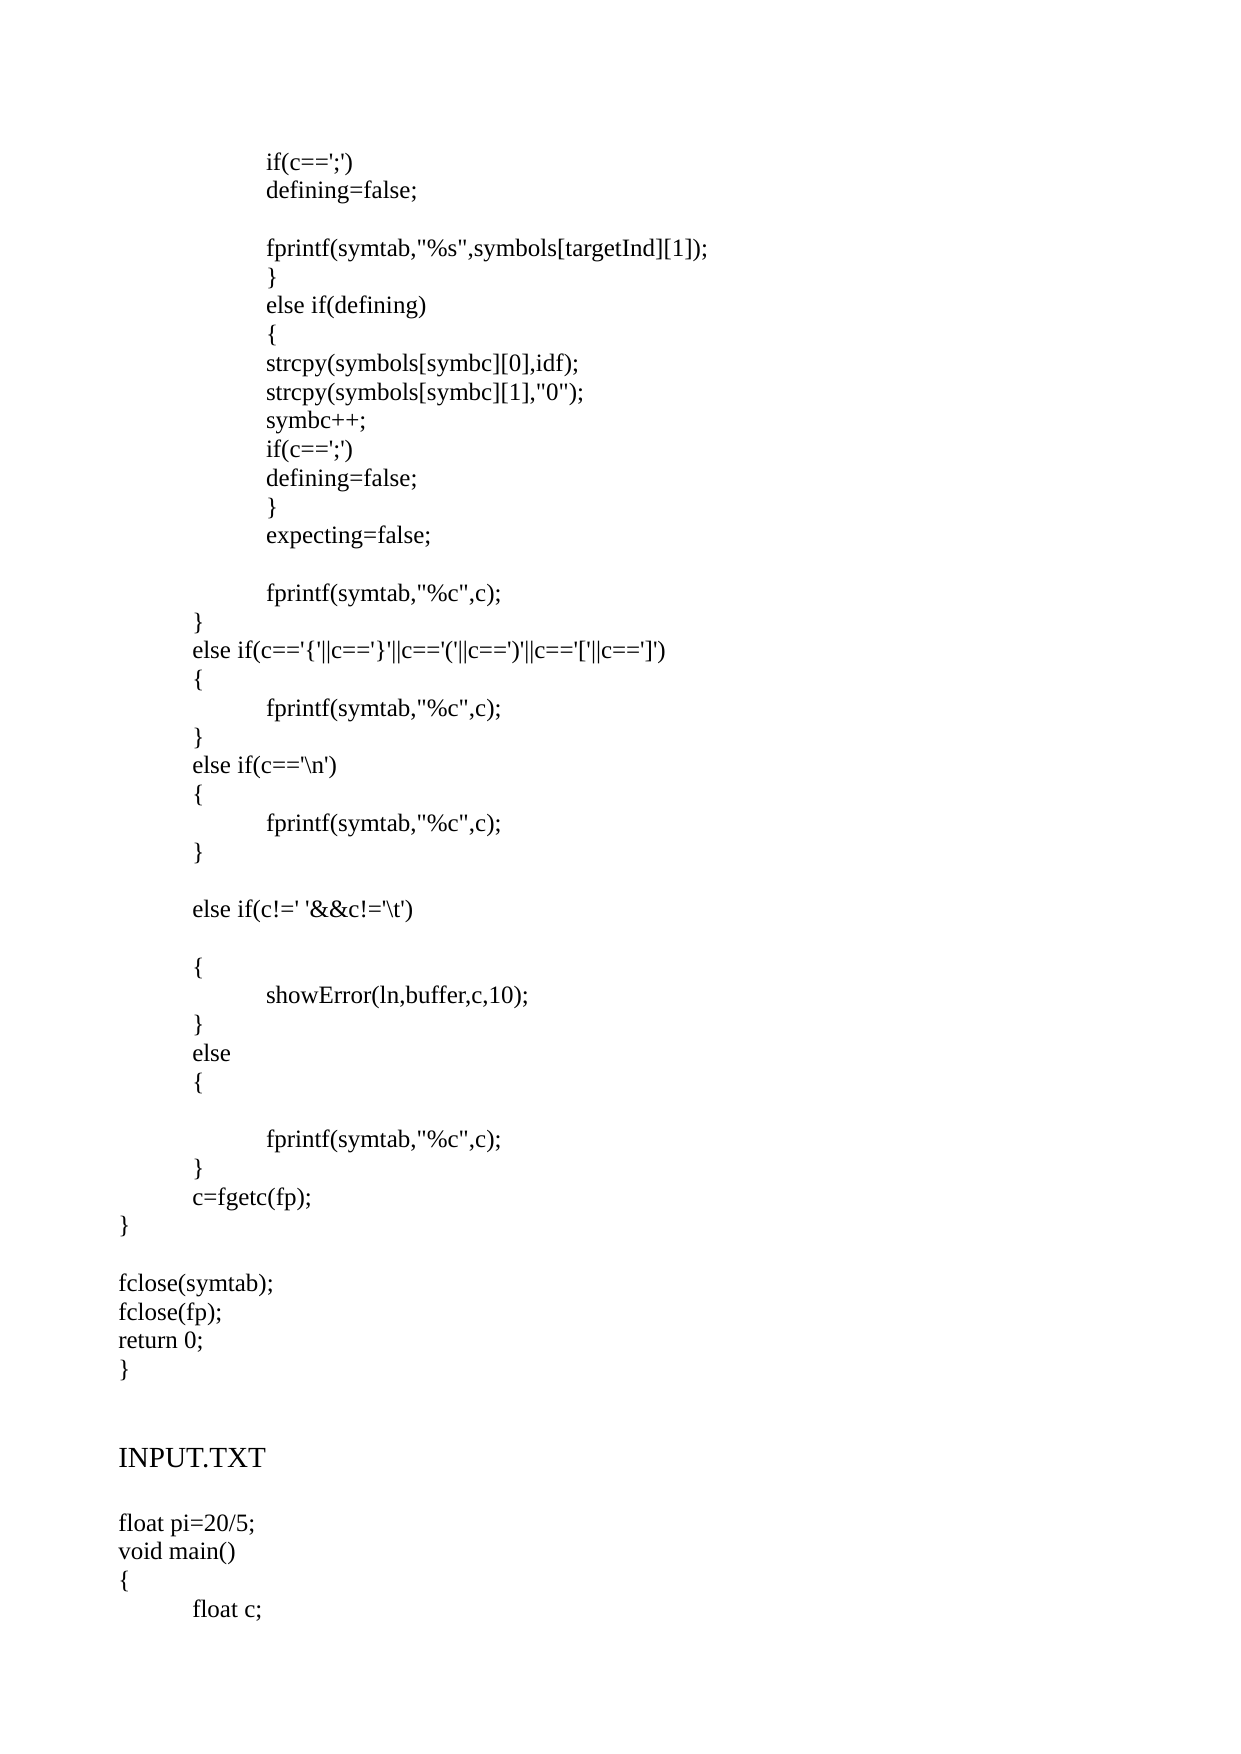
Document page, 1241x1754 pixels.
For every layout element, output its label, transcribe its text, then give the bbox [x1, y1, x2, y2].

text } [118, 607, 1122, 636]
text fprintf(symtab,"%c",c); [118, 808, 1122, 837]
text fclose(symtab); [118, 1268, 1122, 1297]
text float pi=20/5; [118, 1508, 1122, 1536]
text else if(c!=' '&&c!='\t') [118, 894, 1122, 923]
text if(c==';') [118, 147, 1122, 176]
text showError(ln,buffer,c,10); [118, 981, 1122, 1009]
text { [118, 779, 1122, 808]
text else if(c=='{'||c=='}'||c=='('||c==')'||c=='['||c==']') [118, 636, 1122, 664]
text symbc++; [118, 406, 1122, 434]
text } [118, 1153, 1122, 1182]
text } [118, 1009, 1122, 1038]
text else if(c=='\n') [118, 751, 1122, 779]
text fprintf(symtab,"%c",c); [118, 578, 1122, 607]
text } [118, 492, 1122, 521]
text c=fgetc(fp); [118, 1182, 1122, 1211]
text } [118, 722, 1122, 751]
text { [118, 952, 1122, 981]
text fclose(fp); [118, 1297, 1122, 1326]
text } [118, 262, 1122, 291]
text strcpy(symbols[symbc][0],idf); [118, 348, 1122, 377]
text } [118, 837, 1122, 866]
text fprintf(symtab,"%c",c); [118, 1124, 1122, 1153]
text INPUT.TXT [118, 1441, 1122, 1474]
text fprintf(symtab,"%c",c); [118, 693, 1122, 722]
text defining=false; [118, 176, 1122, 204]
text else if(defining) [118, 291, 1122, 319]
text } [118, 1354, 1122, 1383]
text void main() [118, 1536, 1122, 1565]
text { [118, 1565, 1122, 1594]
text } [118, 1211, 1122, 1239]
text expecting=false; [118, 521, 1122, 549]
text return 0; [118, 1326, 1122, 1354]
text fprintf(symtab,"%s",symbols[targetInd][1]); [118, 233, 1122, 262]
text { [118, 1067, 1122, 1096]
text strcpy(symbols[symbc][1],"0"); [118, 377, 1122, 406]
text { [118, 319, 1122, 348]
text { [118, 664, 1122, 693]
text if(c==';') [118, 434, 1122, 463]
text defining=false; [118, 463, 1122, 492]
text float c; [118, 1594, 1122, 1623]
text else [118, 1038, 1122, 1067]
